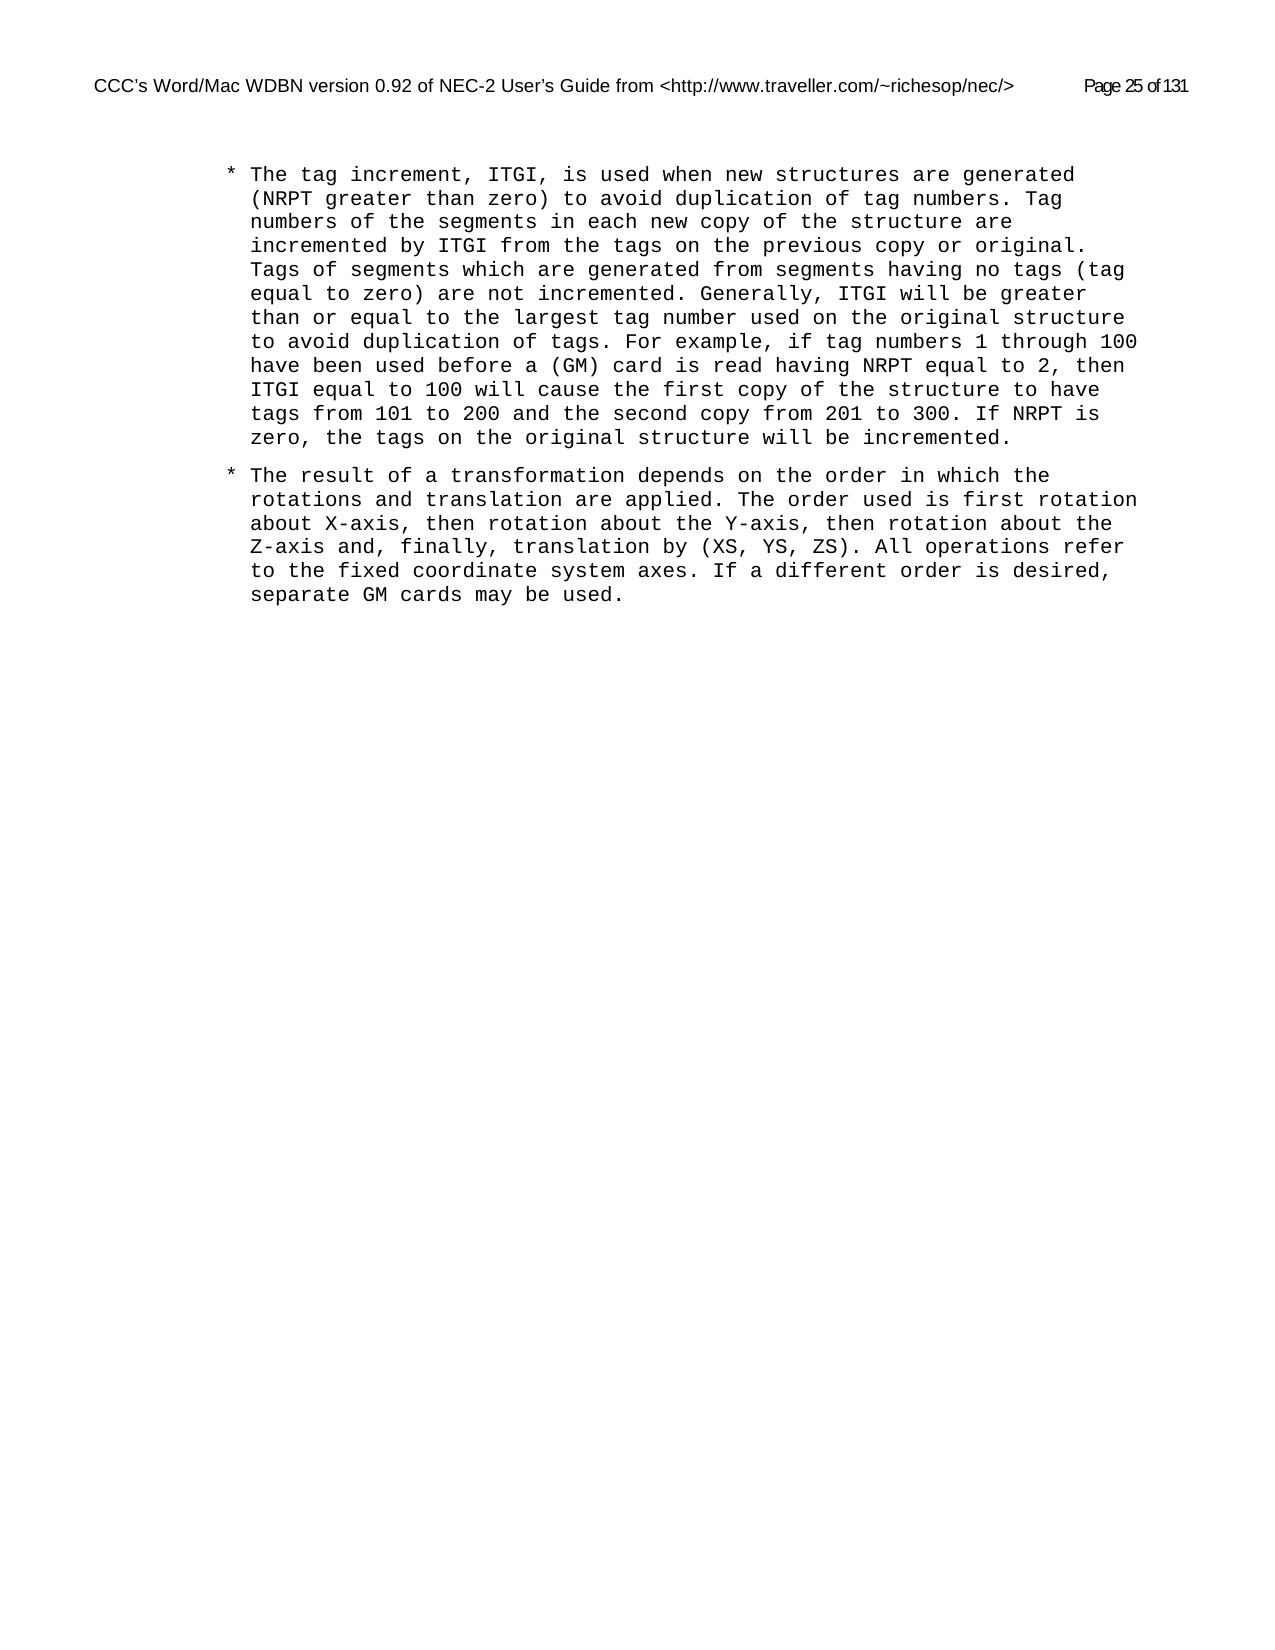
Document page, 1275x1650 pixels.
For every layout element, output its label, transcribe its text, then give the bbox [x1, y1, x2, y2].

text equal to zero) are not incremented. Generally, ITGI will be greater [187, 283, 1181, 307]
text have been used before a (GM) card is read having NRPT equal to 2, then [187, 355, 1181, 379]
text Tags of segments which are generated from segments having no tags (tag [187, 259, 1181, 283]
text about X-axis, then rotation about the Y-axis, then rotation about the [187, 512, 1181, 536]
text separate GM cards may be used. [187, 584, 1181, 608]
text tags from 101 to 200 and the second copy from 201 to 300. If NRPT is [187, 403, 1181, 427]
text numbers of the segments in each new copy of the structure are [187, 211, 1181, 235]
text (NRPT greater than zero) to avoid duplication of tag numbers. Tag [187, 187, 1181, 211]
text ITGI equal to 100 will cause the first copy of the structure to have [187, 379, 1181, 403]
text zero, the tags on the original structure will be incremented. [187, 427, 1181, 451]
text to the fixed coordinate system axes. If a different order is desired, [187, 560, 1181, 584]
text rotations and translation are applied. The order used is first rotation [187, 488, 1181, 512]
text than or equal to the largest tag number used on the original structure [187, 307, 1181, 331]
text * The result of a transformation depends on the order in which the [187, 451, 1181, 488]
text Z-axis and, finally, translation by (XS, YS, ZS). All operations refer [187, 536, 1181, 560]
text * The tag increment, ITGI, is used when new structures are generated [187, 150, 1181, 187]
text incremented by ITGI from the tags on the previous copy or original. [187, 235, 1181, 259]
text to avoid duplication of tags. For example, if tag numbers 1 through 100 [187, 331, 1181, 355]
